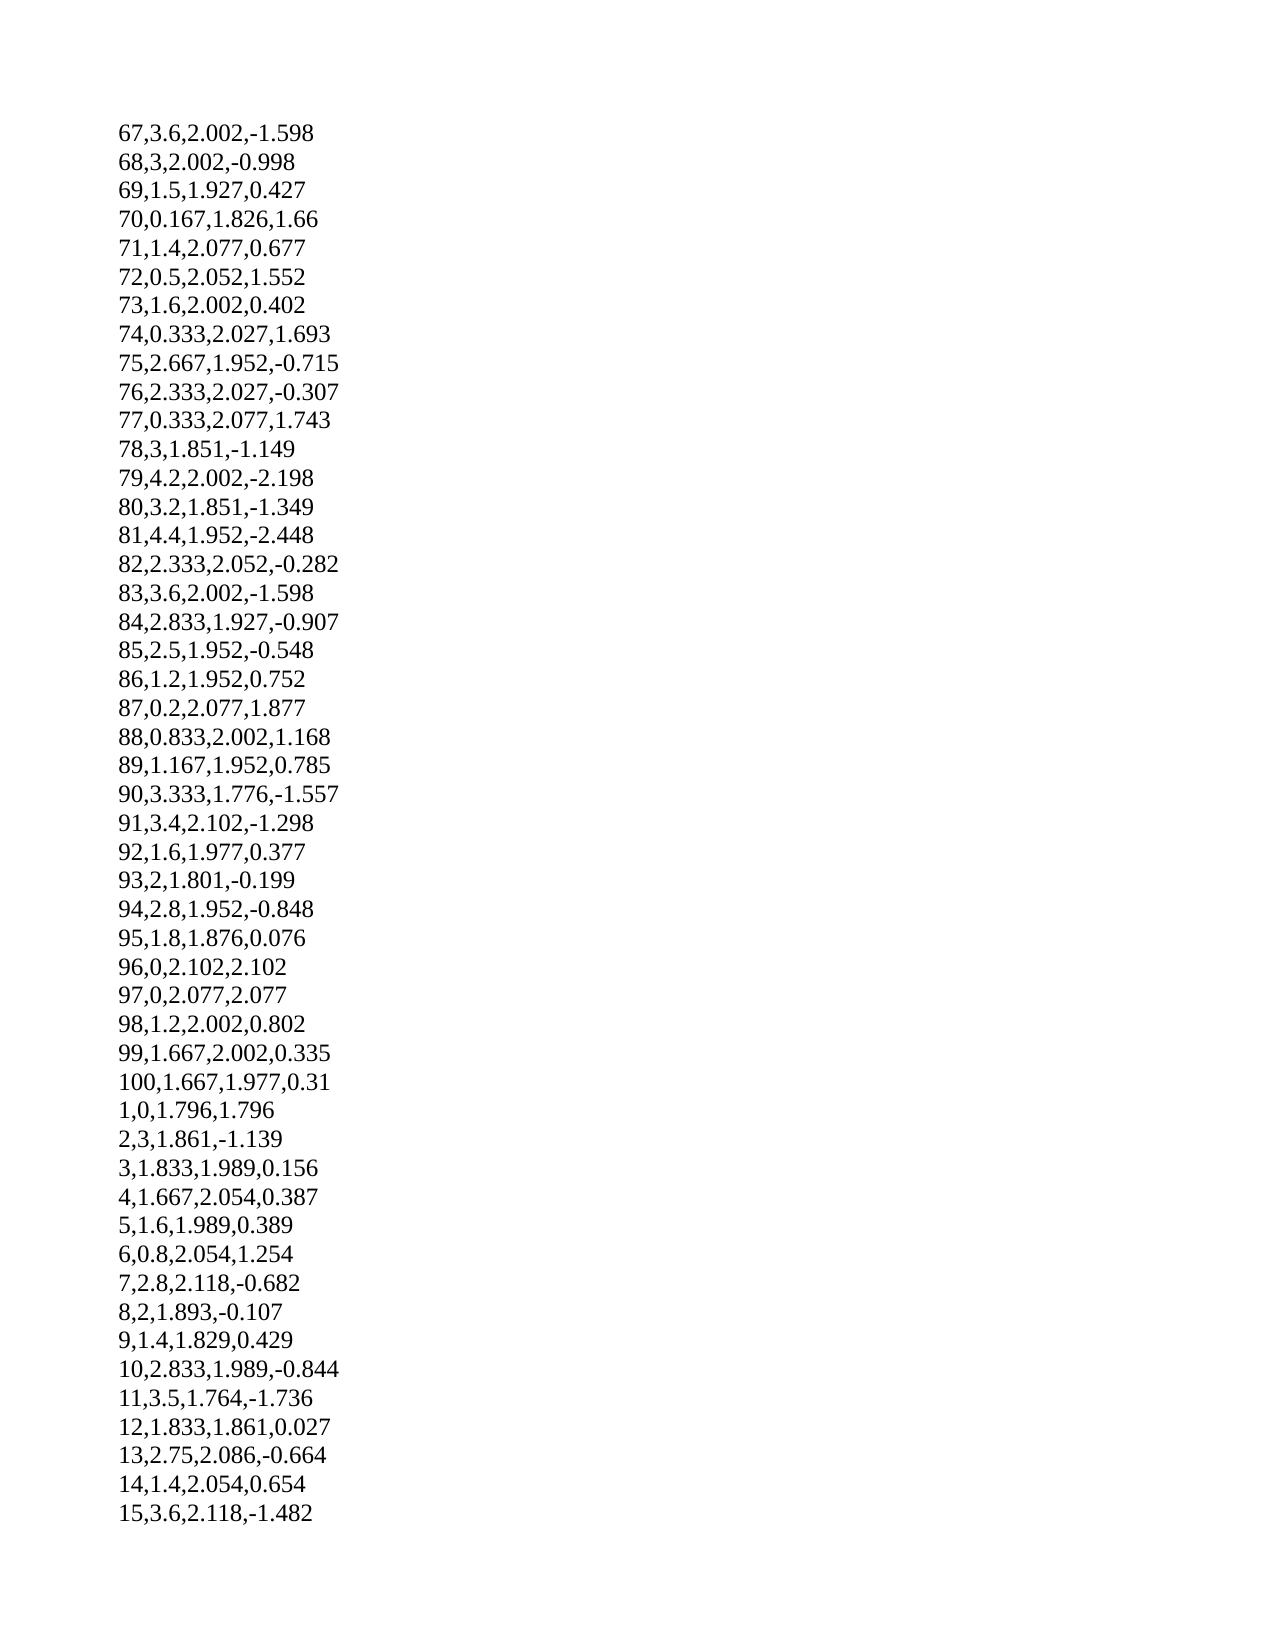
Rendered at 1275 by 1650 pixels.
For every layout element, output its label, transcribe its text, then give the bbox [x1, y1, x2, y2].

text 83,3.6,2.002,-1.598 [118, 578, 1157, 607]
text 11,3.5,1.764,-1.736 [118, 1383, 1157, 1412]
text 78,3,1.851,-1.149 [118, 434, 1157, 463]
text 5,1.6,1.989,0.389 [118, 1211, 1157, 1239]
text 75,2.667,1.952,-0.715 [118, 348, 1157, 377]
text 74,0.333,2.027,1.693 [118, 319, 1157, 348]
text 8,2,1.893,-0.107 [118, 1297, 1157, 1326]
text 14,1.4,2.054,0.654 [118, 1469, 1157, 1498]
text 95,1.8,1.876,0.076 [118, 923, 1157, 952]
text 7,2.8,2.118,-0.682 [118, 1268, 1157, 1297]
text 73,1.6,2.002,0.402 [118, 291, 1157, 319]
text 84,2.833,1.927,-0.907 [118, 607, 1157, 636]
text 86,1.2,1.952,0.752 [118, 664, 1157, 693]
text 97,0,2.077,2.077 [118, 981, 1157, 1009]
text 91,3.4,2.102,-1.298 [118, 808, 1157, 837]
text 76,2.333,2.027,-0.307 [118, 377, 1157, 406]
text 100,1.667,1.977,0.31 [118, 1067, 1157, 1096]
text 88,0.833,2.002,1.168 [118, 722, 1157, 751]
text 81,4.4,1.952,-2.448 [118, 521, 1157, 549]
text 98,1.2,2.002,0.802 [118, 1009, 1157, 1038]
text 82,2.333,2.052,-0.282 [118, 549, 1157, 578]
text 85,2.5,1.952,-0.548 [118, 636, 1157, 664]
text 89,1.167,1.952,0.785 [118, 751, 1157, 779]
text 94,2.8,1.952,-0.848 [118, 894, 1157, 923]
text 90,3.333,1.776,-1.557 [118, 779, 1157, 808]
text 69,1.5,1.927,0.427 [118, 176, 1157, 204]
text 13,2.75,2.086,-0.664 [118, 1441, 1157, 1469]
text 79,4.2,2.002,-2.198 [118, 463, 1157, 492]
text 80,3.2,1.851,-1.349 [118, 492, 1157, 521]
text 70,0.167,1.826,1.66 [118, 204, 1157, 233]
text 67,3.6,2.002,-1.598 [118, 118, 1157, 147]
text 2,3,1.861,-1.139 [118, 1124, 1157, 1153]
text 68,3,2.002,-0.998 [118, 147, 1157, 176]
text 87,0.2,2.077,1.877 [118, 693, 1157, 722]
text 92,1.6,1.977,0.377 [118, 837, 1157, 866]
text 4,1.667,2.054,0.387 [118, 1182, 1157, 1211]
text 71,1.4,2.077,0.677 [118, 233, 1157, 262]
text 72,0.5,2.052,1.552 [118, 262, 1157, 291]
text 93,2,1.801,-0.199 [118, 866, 1157, 894]
text 99,1.667,2.002,0.335 [118, 1038, 1157, 1067]
text 77,0.333,2.077,1.743 [118, 406, 1157, 434]
text 6,0.8,2.054,1.254 [118, 1239, 1157, 1268]
text 96,0,2.102,2.102 [118, 952, 1157, 981]
text 3,1.833,1.989,0.156 [118, 1153, 1157, 1182]
text 12,1.833,1.861,0.027 [118, 1412, 1157, 1441]
text 1,0,1.796,1.796 [118, 1096, 1157, 1124]
text 10,2.833,1.989,-0.844 [118, 1354, 1157, 1383]
text 15,3.6,2.118,-1.482 [118, 1498, 1157, 1527]
text 9,1.4,1.829,0.429 [118, 1326, 1157, 1354]
